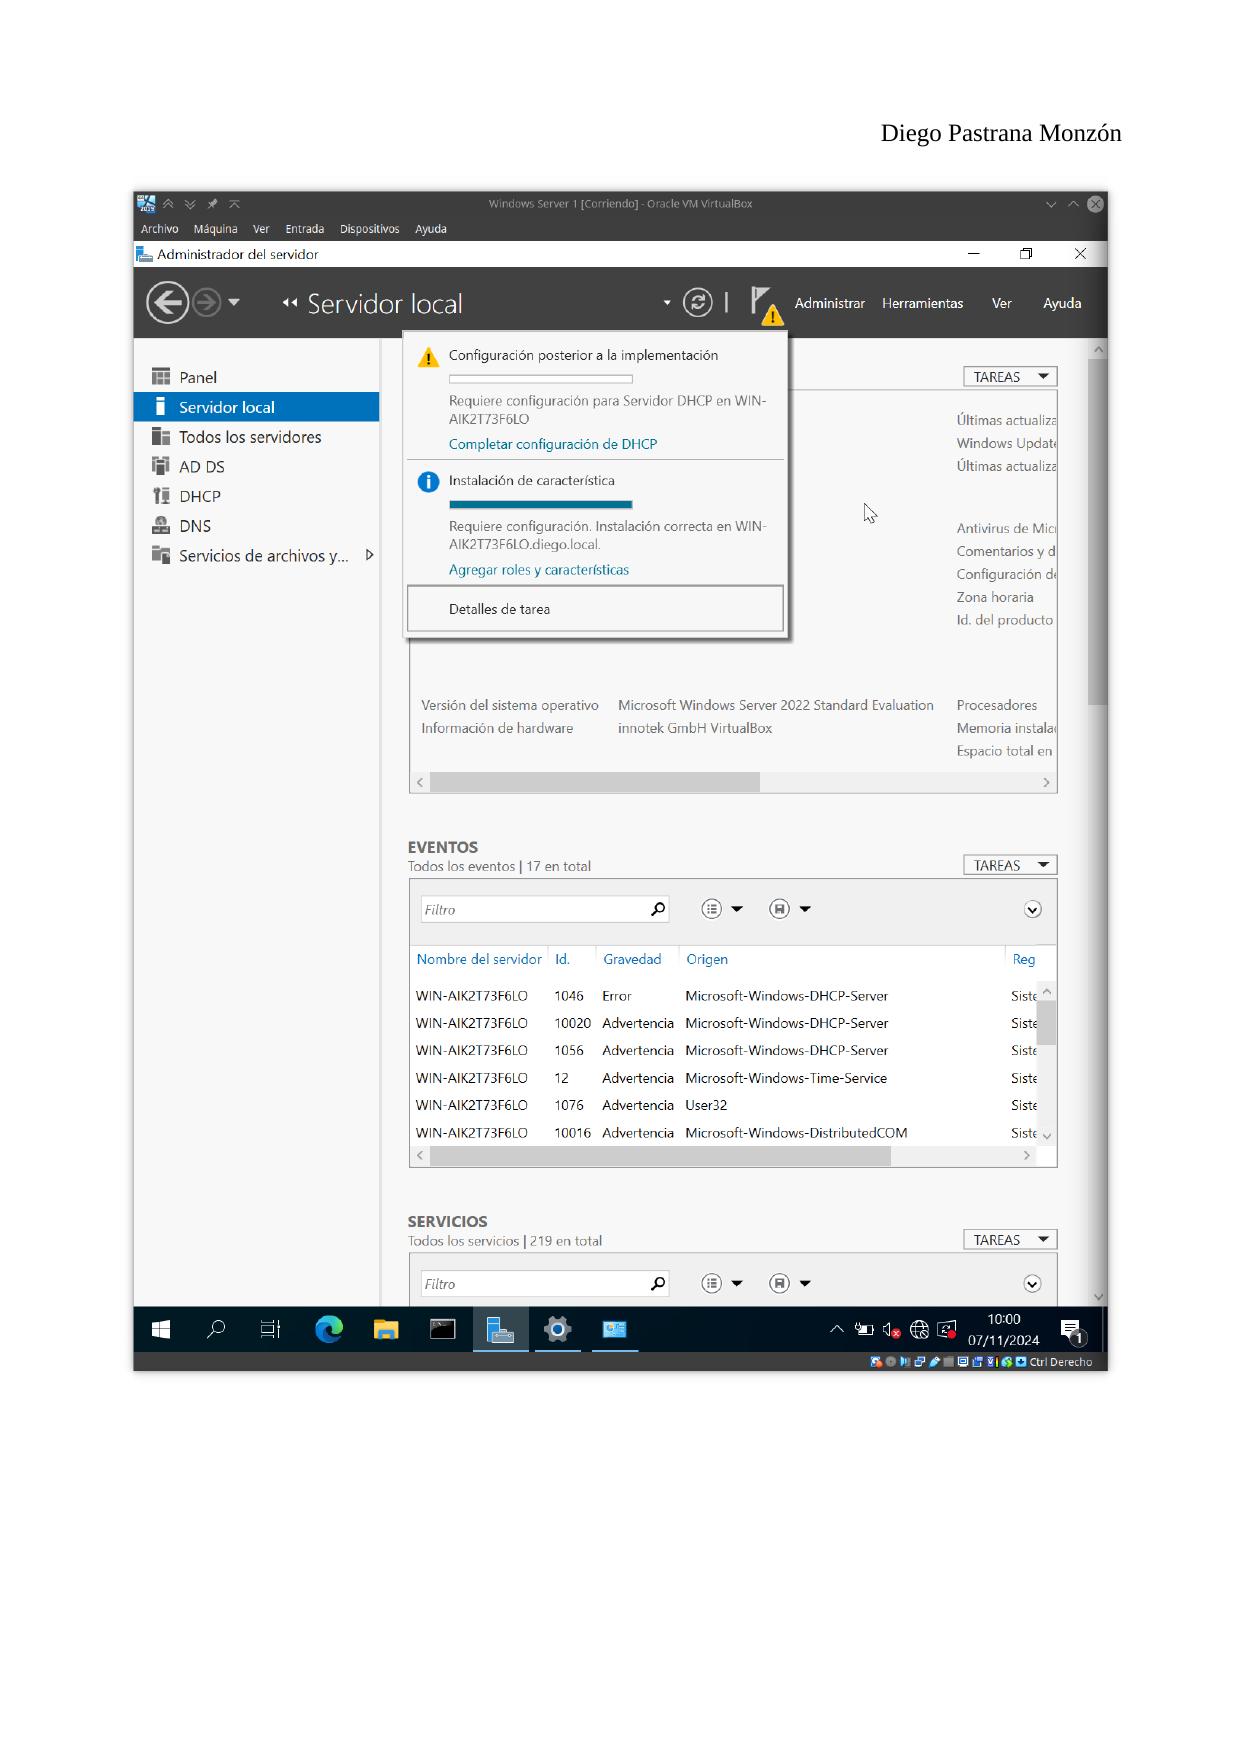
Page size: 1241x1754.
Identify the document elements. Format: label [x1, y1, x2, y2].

picture [118, 176, 1123, 1386]
